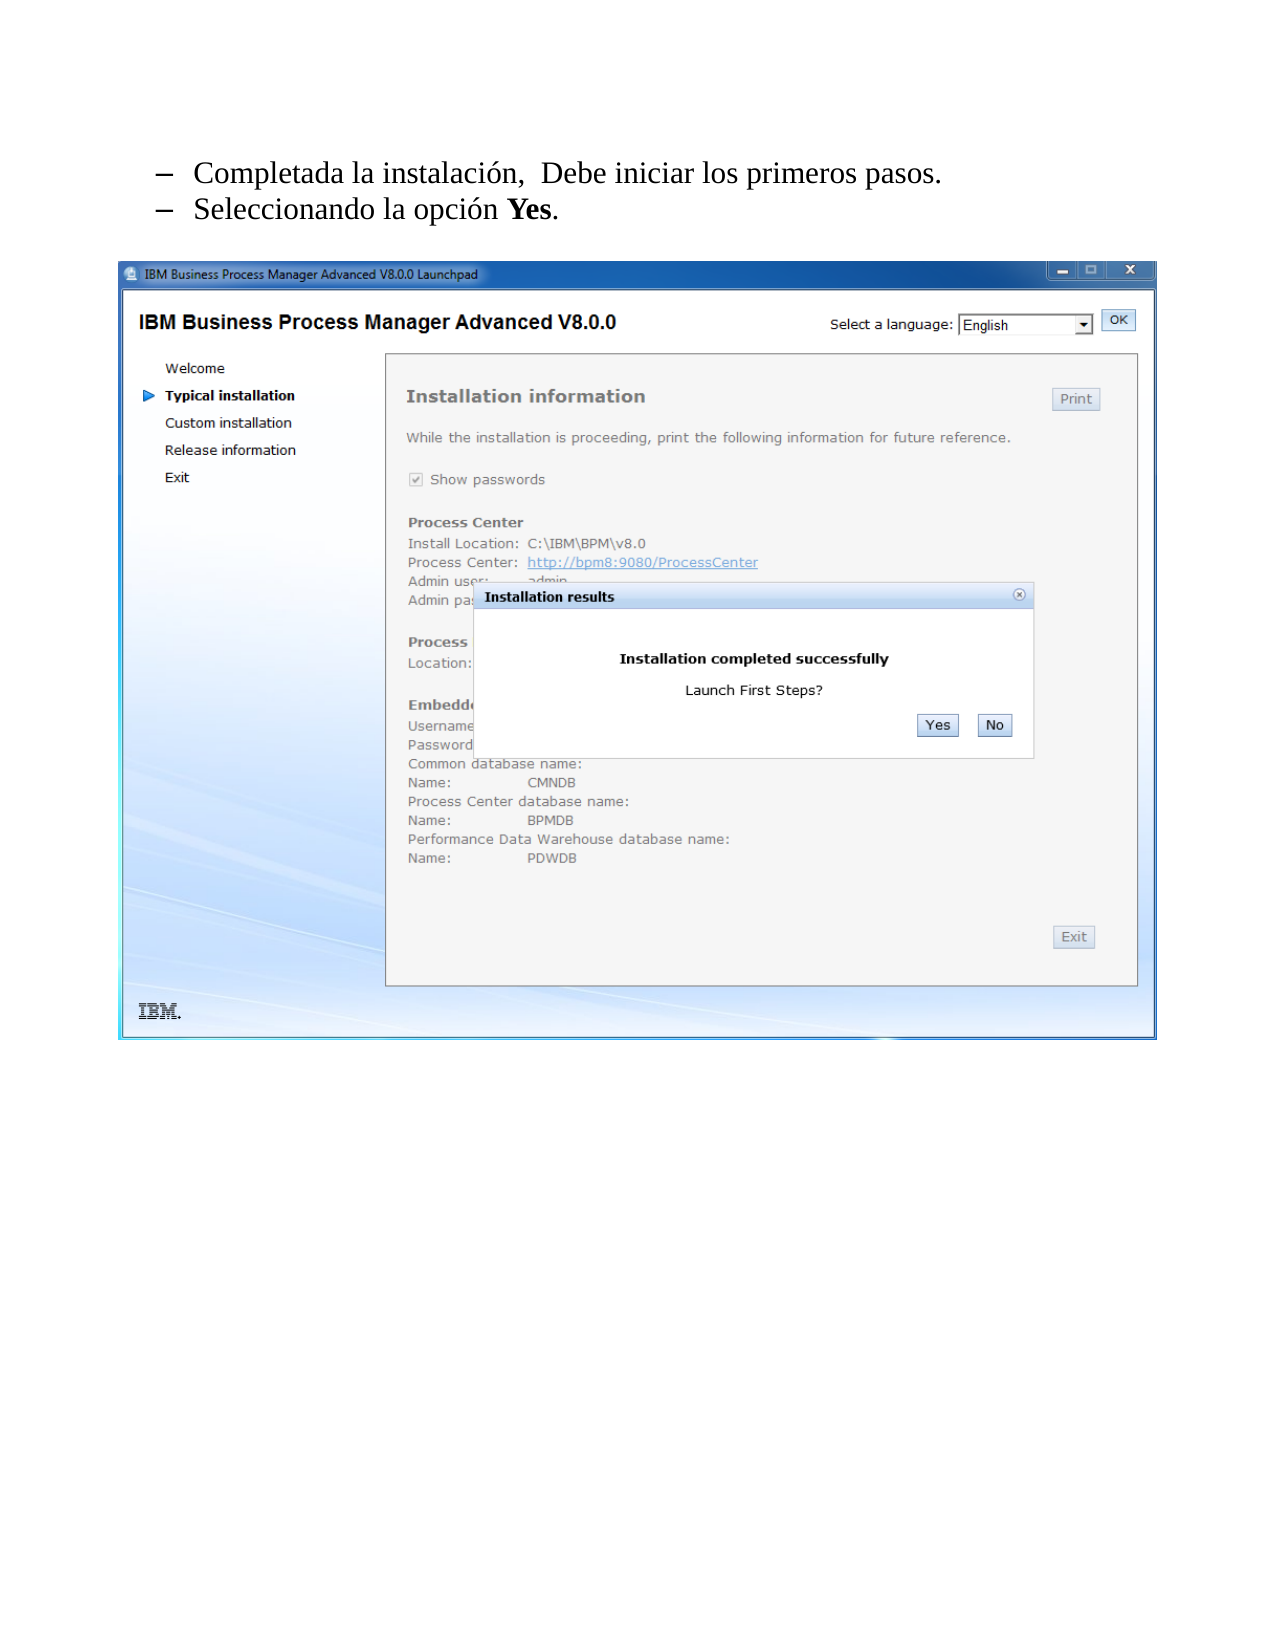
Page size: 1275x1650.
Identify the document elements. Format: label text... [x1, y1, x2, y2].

list Completada la instalación, Debe iniciar los primeros pasos. [156, 154, 1157, 190]
list Seleccionando la opción Yes. [156, 190, 1157, 226]
picture [118, 261, 1157, 1040]
